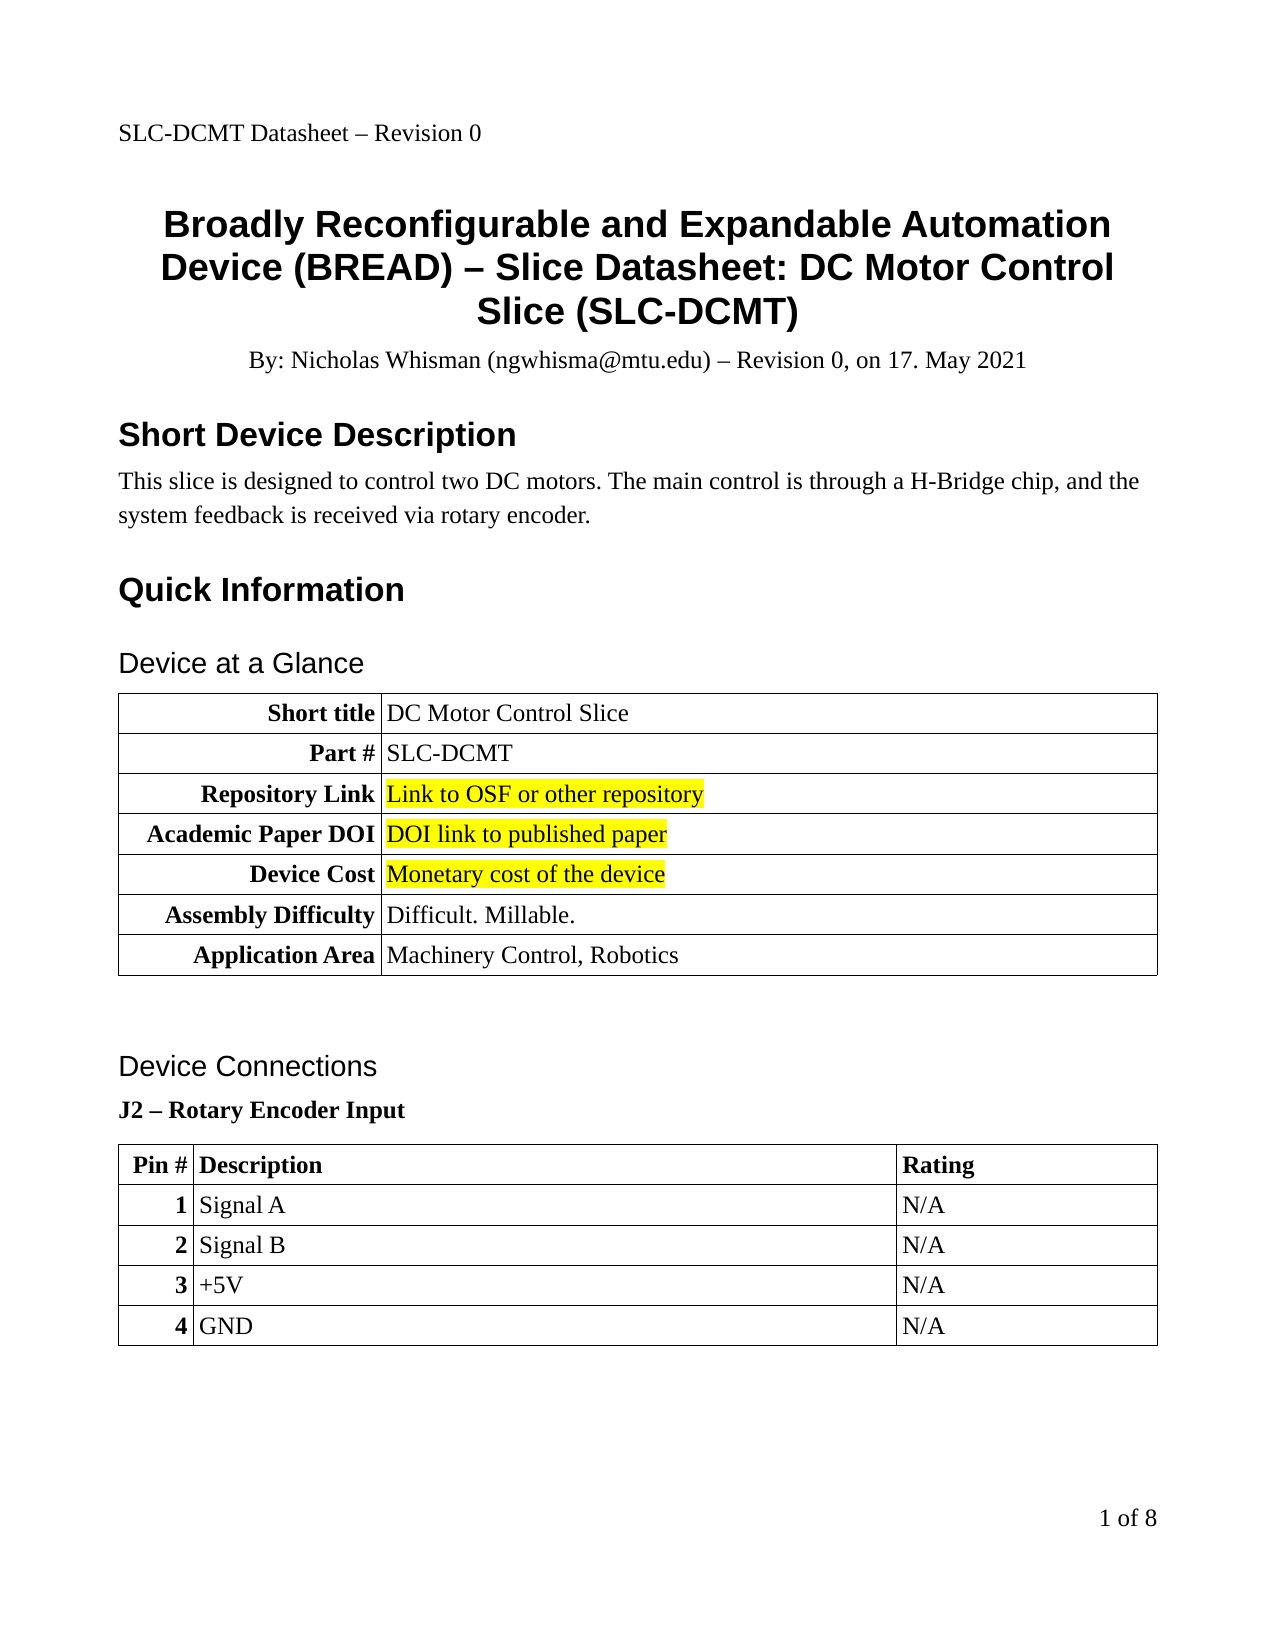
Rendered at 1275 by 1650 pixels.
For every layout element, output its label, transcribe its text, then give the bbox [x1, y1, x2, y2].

table_cell N/A [897, 1185, 1157, 1224]
table_cell N/A [897, 1226, 1157, 1265]
table_header Rating [897, 1145, 1157, 1184]
table_cell N/A [897, 1306, 1157, 1345]
table_cell Signal B [194, 1226, 896, 1265]
table_cell +5V [194, 1266, 896, 1305]
table_cell 1 [119, 1185, 193, 1224]
subtitle Broadly Reconfigurable and Expandable Automation Device (BREAD) – Slice Datasheet: DC Motor Control Slice (SLC-DCMT) [118, 201, 1157, 332]
table_cell Machinery Control, Robotics [382, 935, 1157, 974]
text By: Nicholas Whisman (ngwhisma@mtu.edu) – Revision 0, on 17. May 2021 [118, 345, 1157, 373]
table_cell Repository Link [119, 774, 381, 813]
table_cell 3 [119, 1266, 193, 1305]
subtitle Device Connections [118, 1049, 1157, 1082]
table_cell Assembly Difficulty [119, 895, 381, 934]
table_cell Monetary cost of the device [382, 855, 1157, 894]
text This slice is designed to control two DC motors. The main control is through a H-Bridge chip, and the system feedback is received via rotary encoder. [118, 466, 1157, 529]
table_cell N/A [897, 1266, 1157, 1305]
table_header Short title [119, 694, 381, 733]
table_cell 2 [119, 1226, 193, 1265]
table_cell Part # [119, 734, 381, 773]
table_cell DOI link to published paper [382, 814, 1157, 854]
subtitle Short Device Description [118, 415, 1157, 453]
table_cell 4 [119, 1306, 193, 1345]
table_header DC Motor Control Slice [382, 694, 1157, 733]
table_header Description [194, 1145, 896, 1184]
table_cell Link to OSF or other repository [382, 774, 1157, 813]
table_cell GND [194, 1306, 896, 1345]
text J2 – Rotary Encoder Input [118, 1095, 1157, 1123]
table_header Pin # [119, 1145, 193, 1184]
table_cell Signal A [194, 1185, 896, 1224]
table_cell SLC-DCMT [382, 734, 1157, 773]
table_cell Application Area [119, 935, 381, 974]
table_cell Academic Paper DOI [119, 814, 381, 854]
table_cell Difficult. Millable. [382, 895, 1157, 934]
subtitle Device at a Glance [118, 646, 1157, 680]
table_cell Device Cost [119, 855, 381, 894]
subtitle Quick Information [118, 570, 1157, 609]
